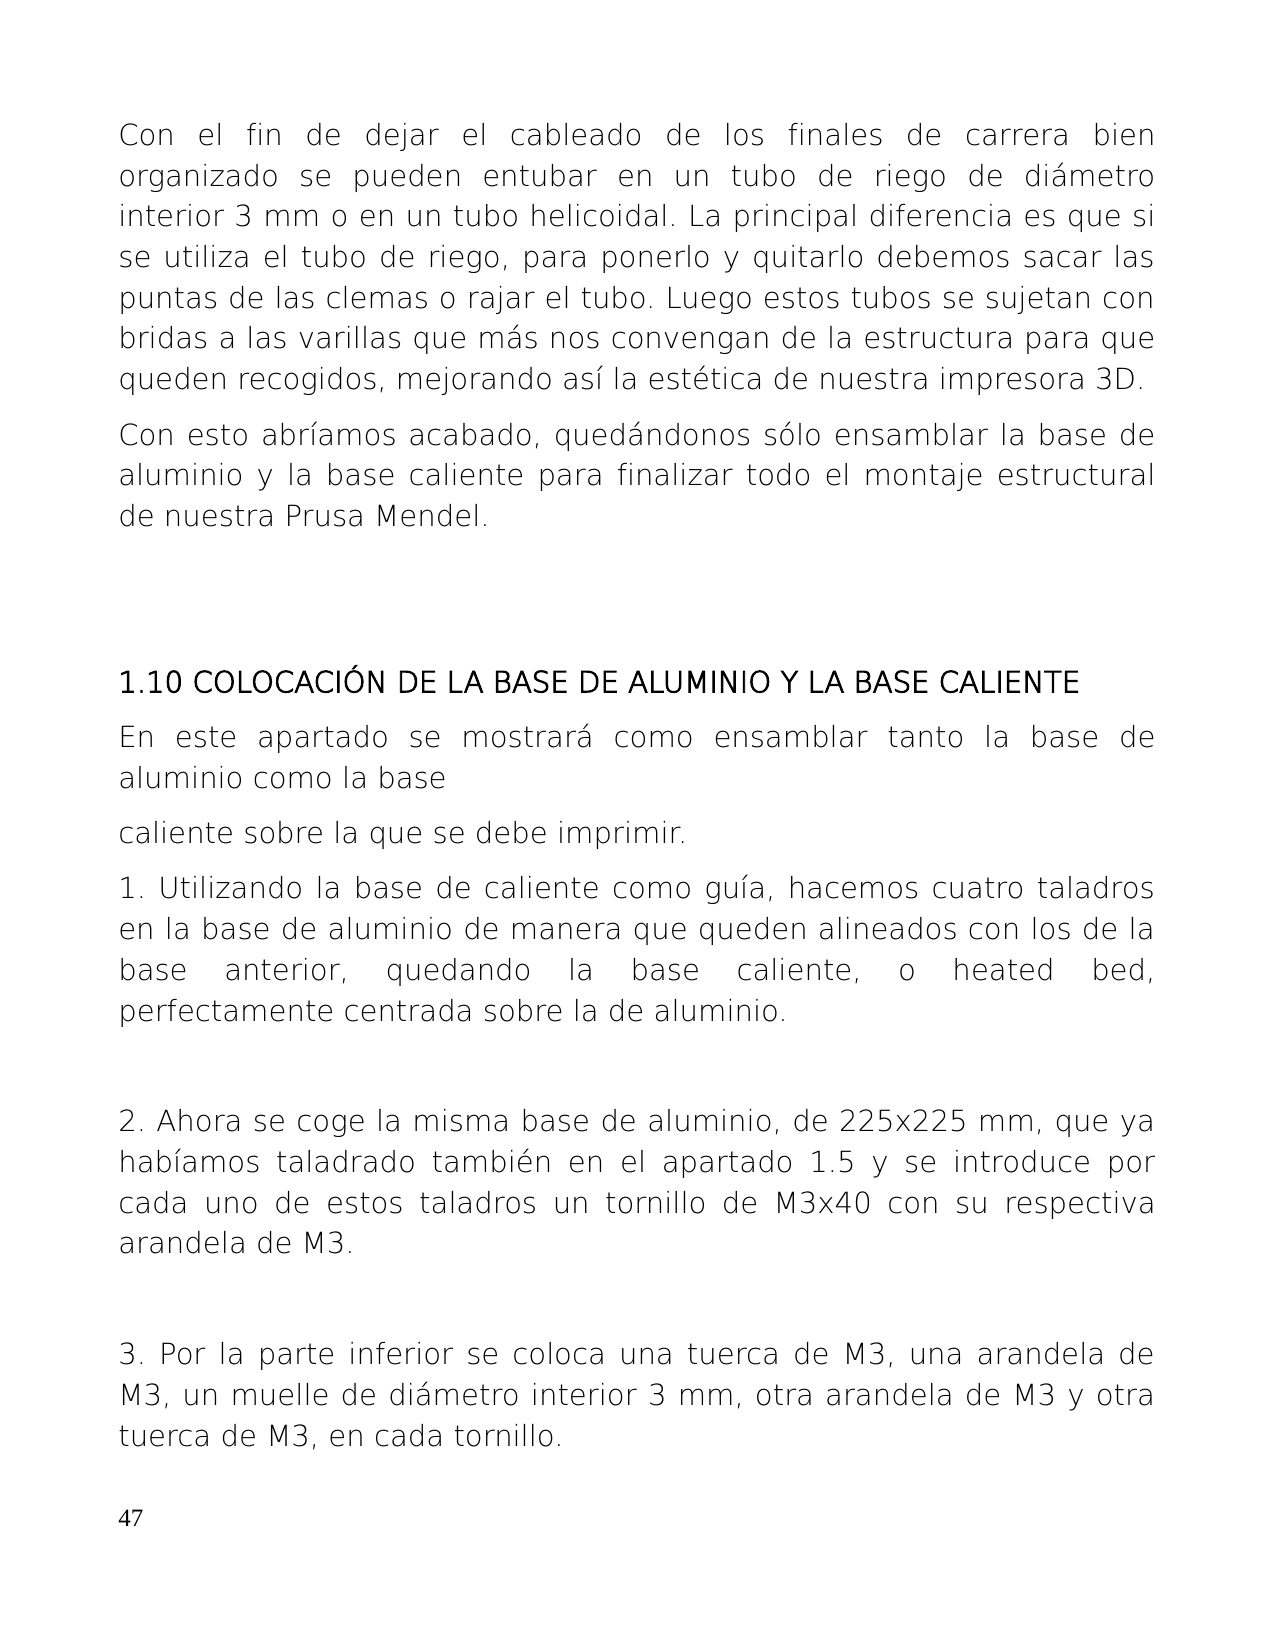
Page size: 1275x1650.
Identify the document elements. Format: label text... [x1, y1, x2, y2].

text 1. Utilizando la base de caliente como guía, hacemos cuatro taladros en la base de aluminio de manera que queden alineados con los de la base anterior, quedando la base caliente, o heated bed, perfectamente centrada sobre la de aluminio. [118, 872, 1157, 1028]
text 1.10 COLOCACIÓN DE LA BASE DE ALUMINIO Y LA BASE CALIENTE [118, 665, 1157, 699]
text 3. Por la parte inferior se coloca una tuerca de M3, una arandela de M3, un muelle de diámetro interior 3 mm, otra arandela de M3 y otra tuerca de M3, en cada tornillo. [118, 1337, 1157, 1453]
text Con el fin de dejar el cableado de los finales de carrera bien organizado se pueden entubar en un tubo de riego de diámetro interior 3 mm o en un tubo helicoidal. La principal diferencia es que si se utiliza el tubo de riego, para ponerlo y quitarlo debemos sacar las puntas de las clemas o rajar el tubo. Luego estos tubos se sujetan con bridas a las varillas que más nos convengan de la estructura para que queden recogidos, mejorando así la estética de nuestra impresora 3D. [118, 118, 1157, 396]
text En este apartado se mostrará como ensamblar tanto la base de aluminio como la base [118, 721, 1157, 795]
text 2. Ahora se coge la misma base de aluminio, de 225x225 mm, que ya habíamos taladrado también en el apartado 1.5 y se introduce por cada uno de estos taladros un tornillo de M3x40 con su respectiva arandela de M3. [118, 1105, 1157, 1261]
text caliente sobre la que se debe imprimir. [118, 817, 1157, 851]
text Con esto abríamos acabado, quedándonos sólo ensamblar la base de aluminio y la base caliente para finalizar todo el montaje estructural de nuestra Prusa Mendel. [118, 418, 1157, 533]
